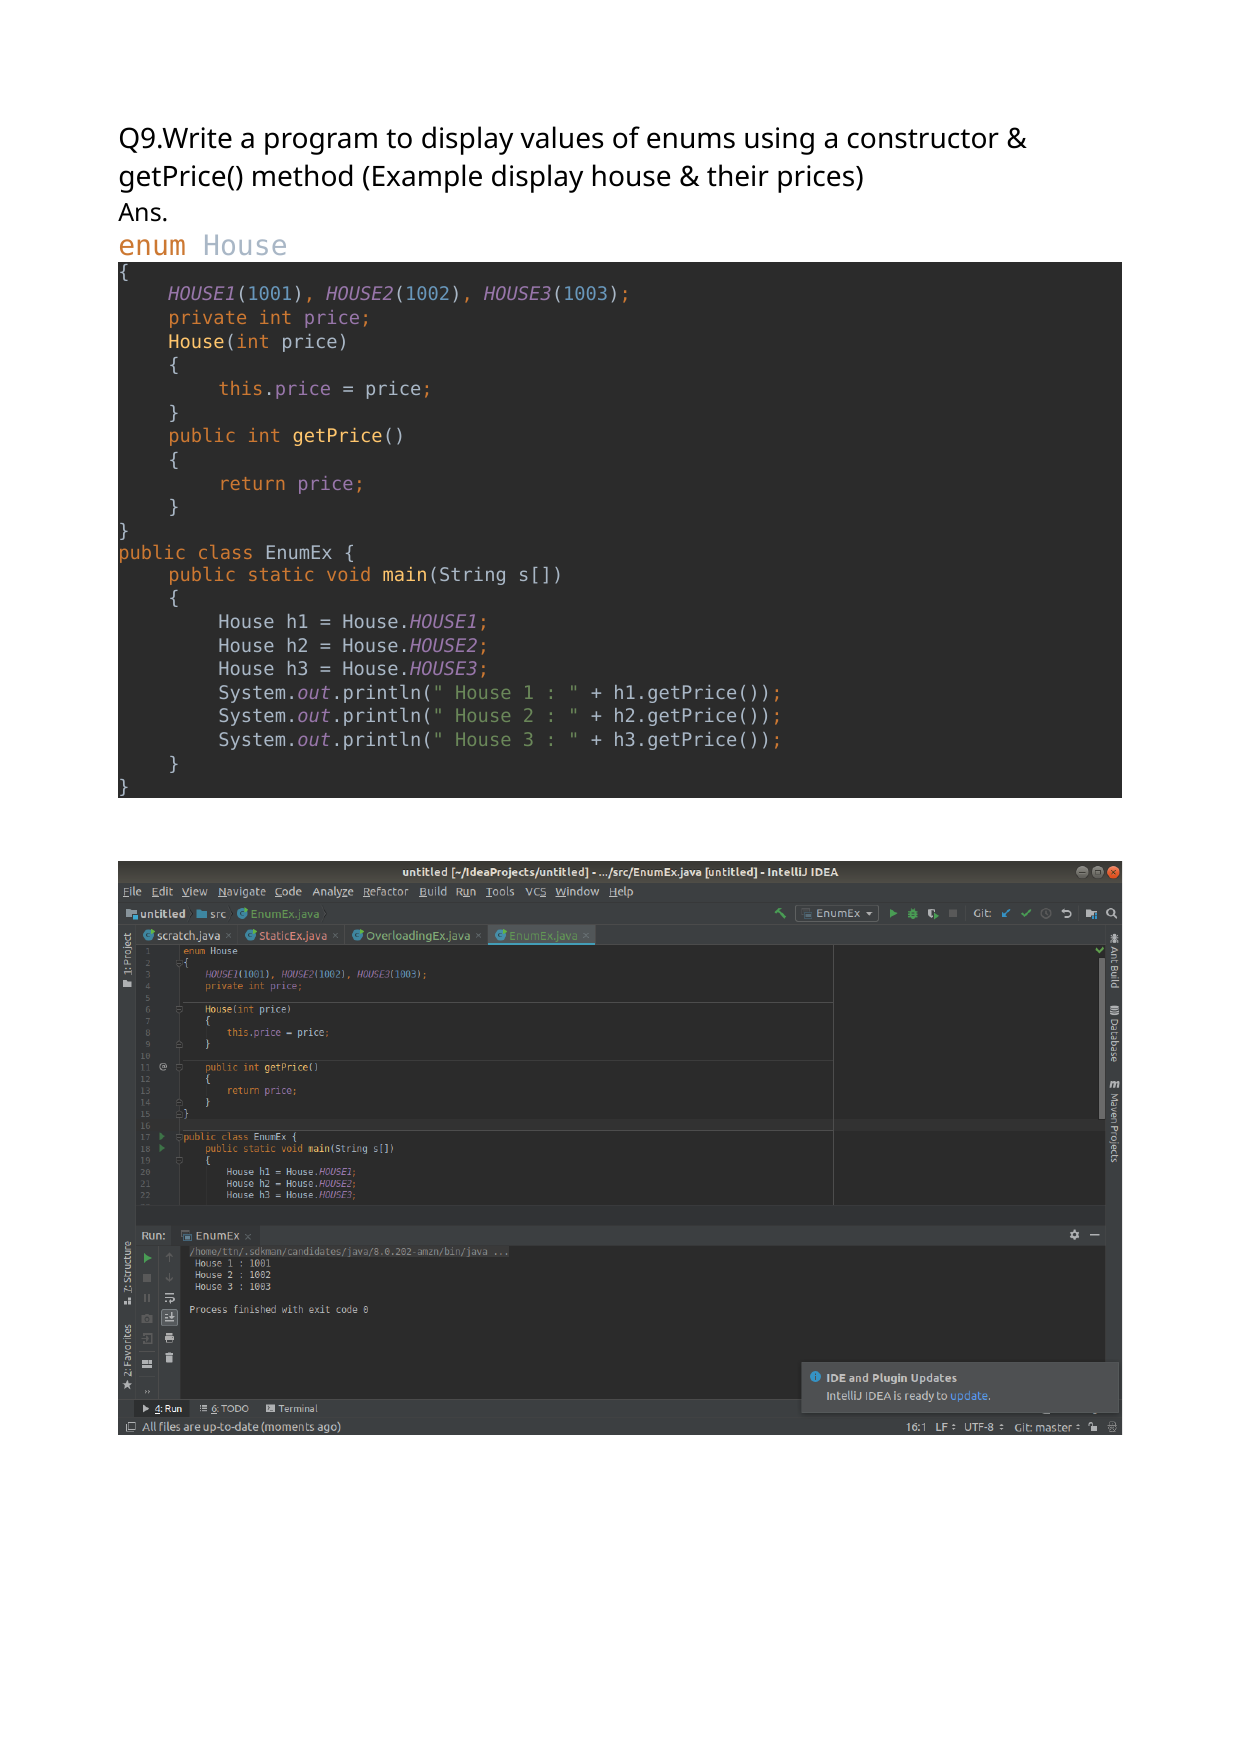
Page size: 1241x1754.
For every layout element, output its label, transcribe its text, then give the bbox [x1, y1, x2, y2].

text } [118, 402, 1122, 425]
text { [118, 354, 1122, 378]
text private int price; [118, 307, 1122, 331]
text HOUSE1(1001), HOUSE2(1002), HOUSE3(1003); [118, 283, 1122, 307]
text House(int price) [118, 331, 1122, 354]
text System.out.println(" House 2 : " + h2.getPrice()); [118, 706, 1122, 729]
text public class EnumEx { [118, 542, 1122, 564]
text { [118, 262, 1122, 283]
text return price; [118, 473, 1122, 496]
text House h2 = House.HOUSE2; [118, 634, 1122, 658]
text public int getPrice() [118, 425, 1122, 449]
text System.out.println(" House 1 : " + h1.getPrice()); [118, 682, 1122, 706]
text { [118, 449, 1122, 473]
text this.price = price; [118, 378, 1122, 402]
text House h3 = House.HOUSE3; [118, 658, 1122, 682]
text } [118, 776, 1122, 798]
text } [118, 496, 1122, 520]
text House h1 = House.HOUSE1; [118, 611, 1122, 634]
picture [118, 861, 1123, 1435]
text { [118, 587, 1122, 611]
text enum House [118, 229, 1122, 262]
text } [118, 753, 1122, 776]
text public static void main(String s[]) [118, 564, 1122, 587]
text } [118, 520, 1122, 542]
text System.out.println(" House 3 : " + h3.getPrice()); [118, 729, 1122, 753]
text Q9.Write a program to display values of enums using a constructor & getPrice() method (Example display house & their prices) Ans. [118, 118, 1122, 229]
